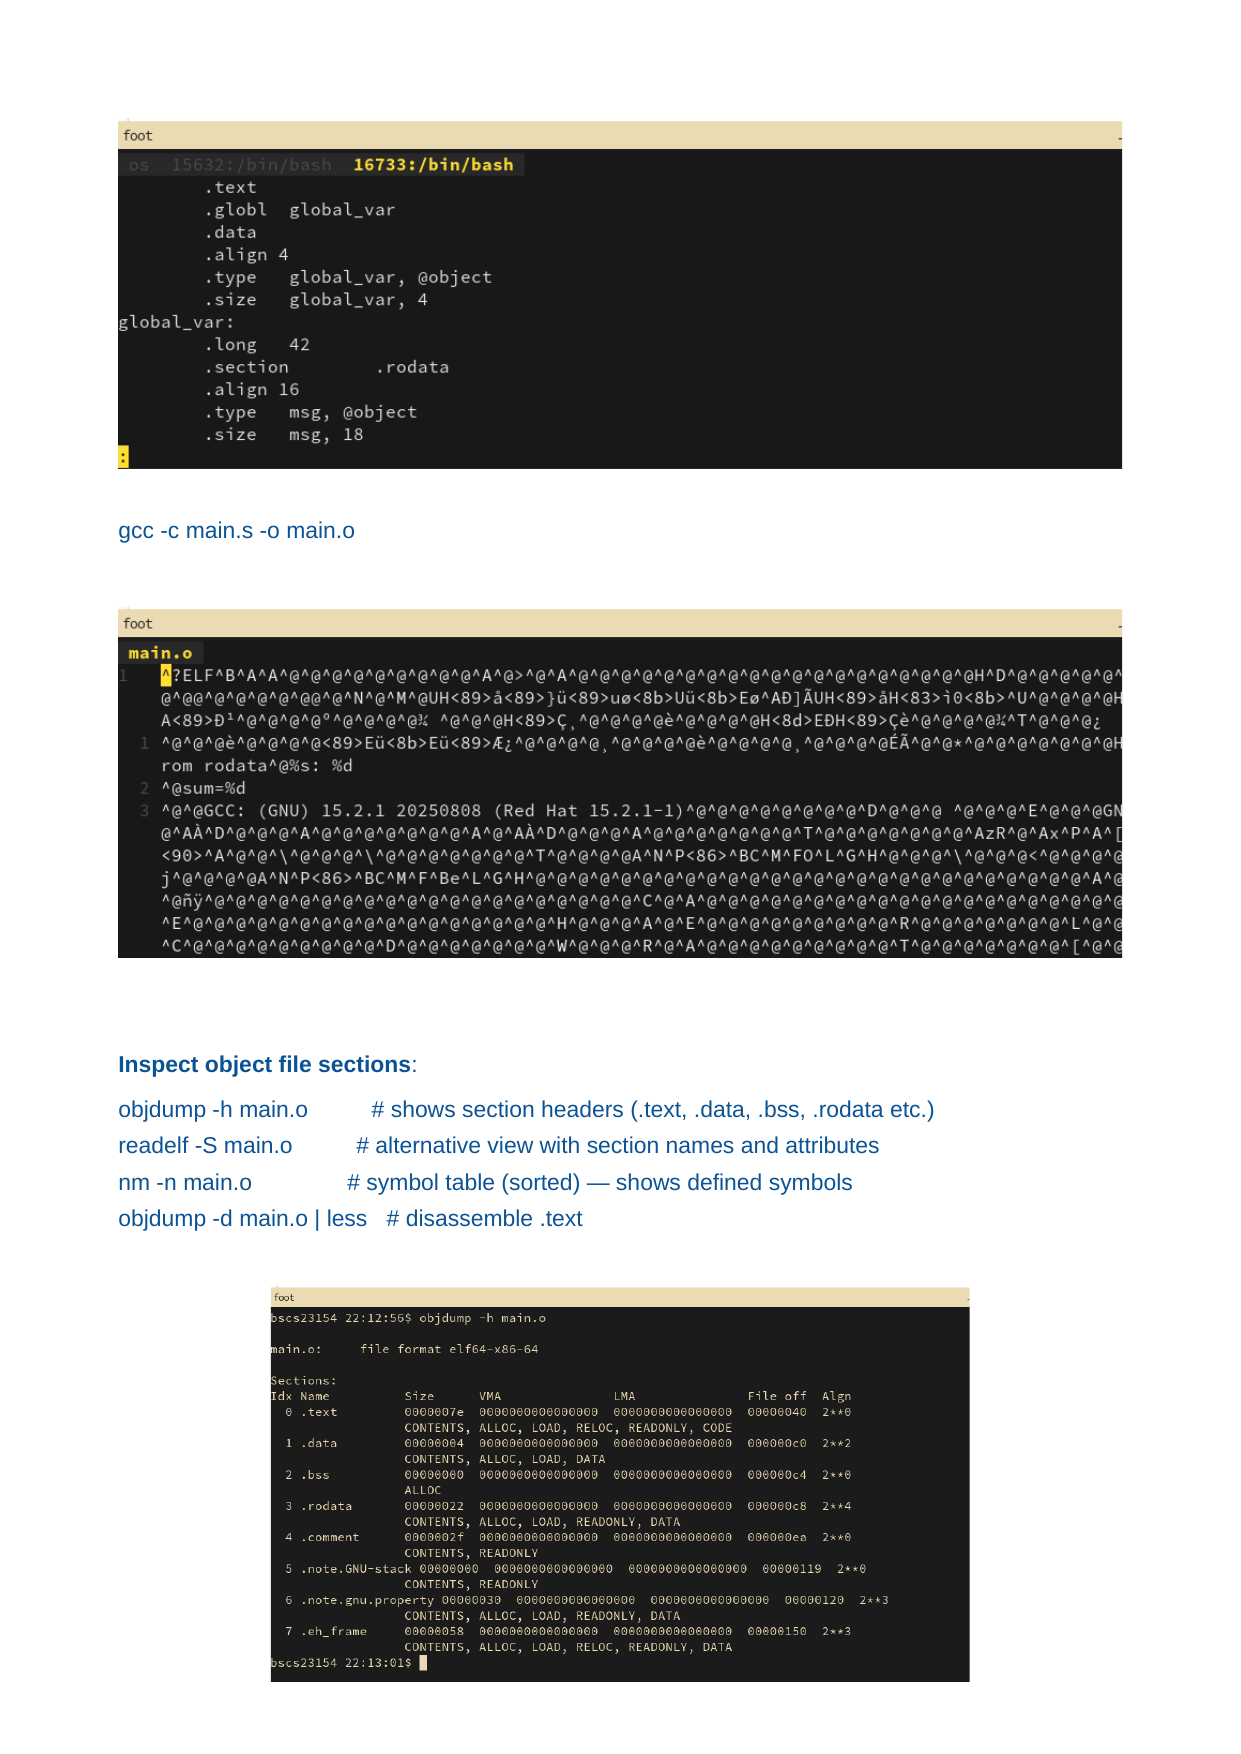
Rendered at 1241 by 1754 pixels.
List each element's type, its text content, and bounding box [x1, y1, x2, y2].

picture [118, 607, 1123, 958]
text Inspect object file sections: [118, 1051, 1122, 1077]
text objdump -d main.o | less # disassemble .text [118, 1205, 1122, 1231]
picture [270, 1286, 970, 1682]
text gcc -c main.s -o main.o [118, 517, 1122, 544]
text objdump -h main.o # shows section headers (.text, .data, .bss, .rodata etc.) [118, 1096, 1122, 1122]
picture [118, 118, 1123, 469]
text nm -n main.o # symbol table (sorted) — shows defined symbols [118, 1168, 1122, 1195]
text readelf -S main.o # alternative view with section names and attributes [118, 1132, 1122, 1158]
